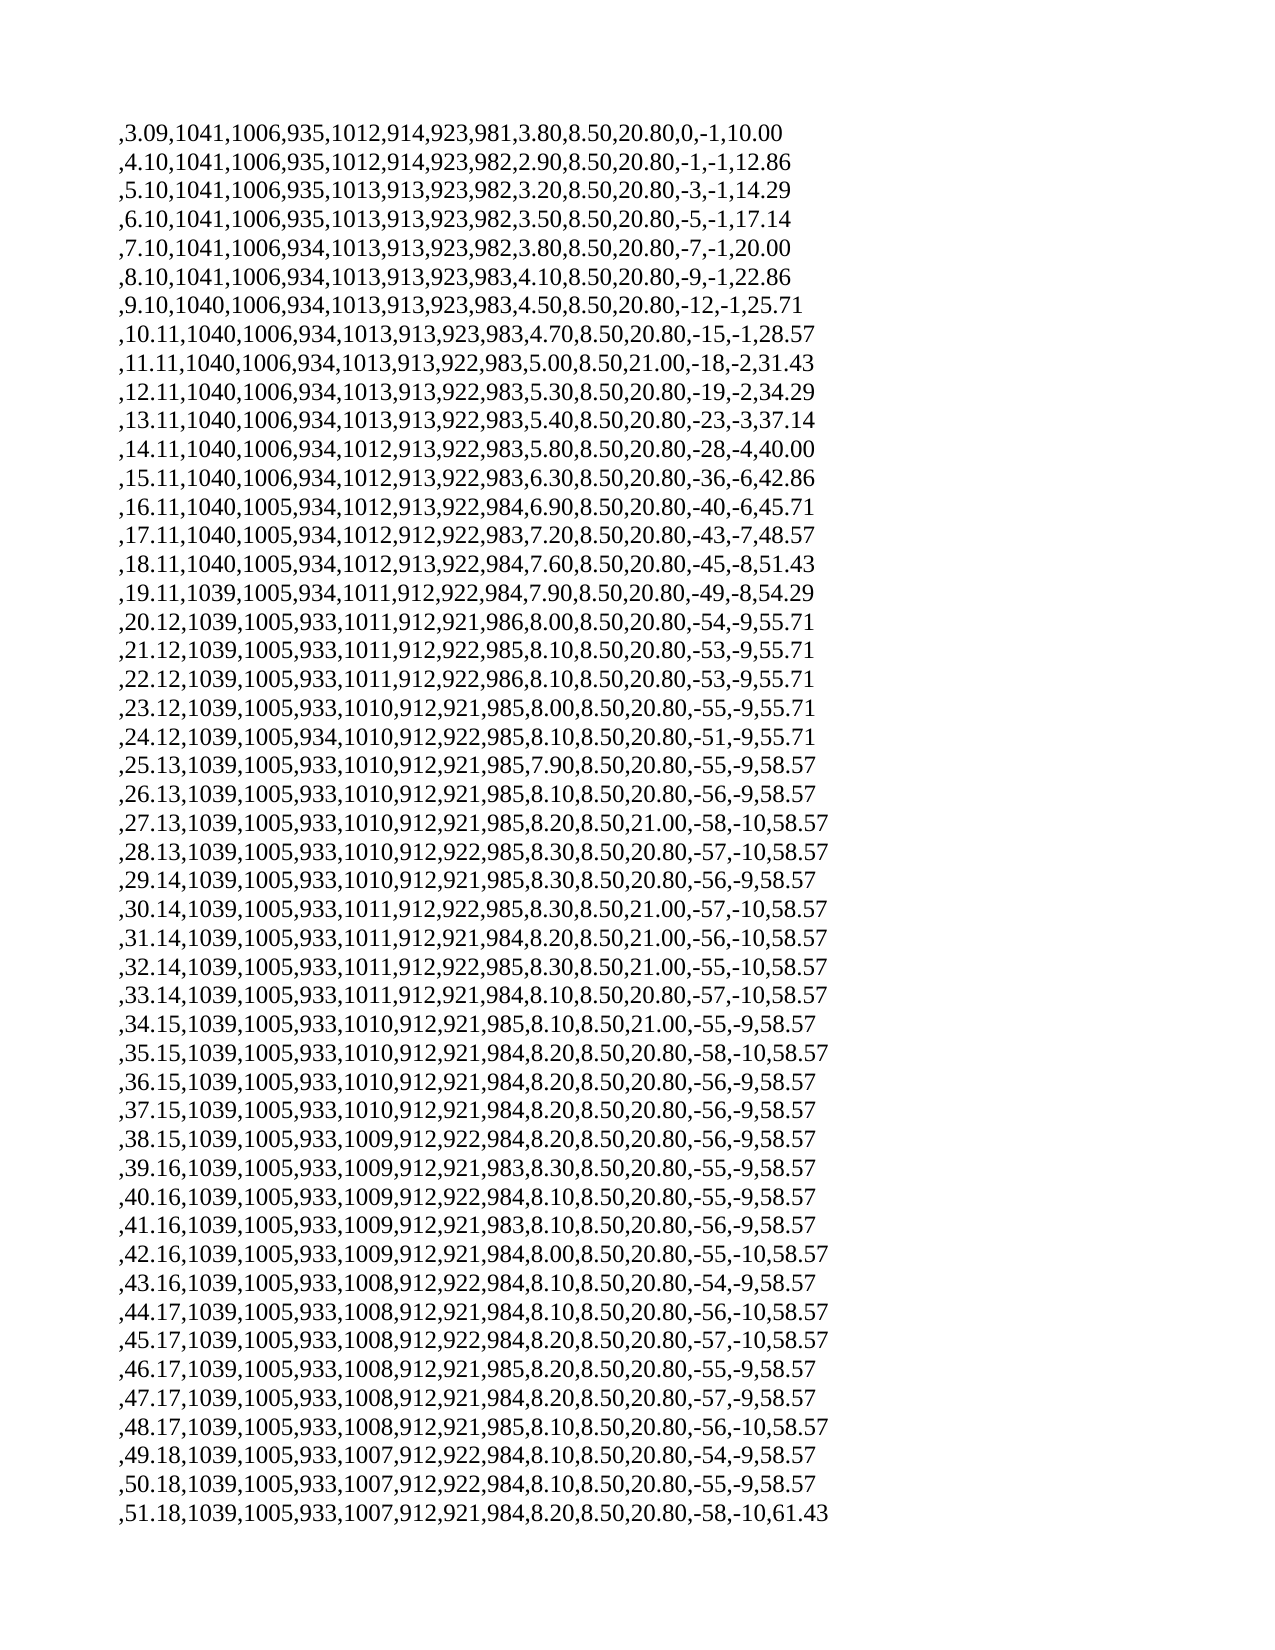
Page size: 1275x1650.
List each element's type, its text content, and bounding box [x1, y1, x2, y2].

text ,38.15,1039,1005,933,1009,912,922,984,8.20,8.50,20.80,-56,-9,58.57 [118, 1124, 1157, 1153]
text ,37.15,1039,1005,933,1010,912,921,984,8.20,8.50,20.80,-56,-9,58.57 [118, 1096, 1157, 1124]
text ,6.10,1041,1006,935,1013,913,923,982,3.50,8.50,20.80,-5,-1,17.14 [118, 204, 1157, 233]
text ,24.12,1039,1005,934,1010,912,922,985,8.10,8.50,20.80,-51,-9,55.71 [118, 722, 1157, 751]
text ,33.14,1039,1005,933,1011,912,921,984,8.10,8.50,20.80,-57,-10,58.57 [118, 981, 1157, 1009]
text ,20.12,1039,1005,933,1011,912,921,986,8.00,8.50,20.80,-54,-9,55.71 [118, 607, 1157, 636]
text ,15.11,1040,1006,934,1012,913,922,983,6.30,8.50,20.80,-36,-6,42.86 [118, 463, 1157, 492]
text ,46.17,1039,1005,933,1008,912,921,985,8.20,8.50,20.80,-55,-9,58.57 [118, 1354, 1157, 1383]
text ,49.18,1039,1005,933,1007,912,922,984,8.10,8.50,20.80,-54,-9,58.57 [118, 1441, 1157, 1469]
text ,9.10,1040,1006,934,1013,913,923,983,4.50,8.50,20.80,-12,-1,25.71 [118, 291, 1157, 319]
text ,22.12,1039,1005,933,1011,912,922,986,8.10,8.50,20.80,-53,-9,55.71 [118, 664, 1157, 693]
text ,43.16,1039,1005,933,1008,912,922,984,8.10,8.50,20.80,-54,-9,58.57 [118, 1268, 1157, 1297]
text ,27.13,1039,1005,933,1010,912,921,985,8.20,8.50,21.00,-58,-10,58.57 [118, 808, 1157, 837]
text ,48.17,1039,1005,933,1008,912,921,985,8.10,8.50,20.80,-56,-10,58.57 [118, 1412, 1157, 1441]
text ,51.18,1039,1005,933,1007,912,921,984,8.20,8.50,20.80,-58,-10,61.43 [118, 1498, 1157, 1527]
text ,45.17,1039,1005,933,1008,912,922,984,8.20,8.50,20.80,-57,-10,58.57 [118, 1326, 1157, 1354]
text ,10.11,1040,1006,934,1013,913,923,983,4.70,8.50,20.80,-15,-1,28.57 [118, 319, 1157, 348]
text ,32.14,1039,1005,933,1011,912,922,985,8.30,8.50,21.00,-55,-10,58.57 [118, 952, 1157, 981]
text ,28.13,1039,1005,933,1010,912,922,985,8.30,8.50,20.80,-57,-10,58.57 [118, 837, 1157, 866]
text ,21.12,1039,1005,933,1011,912,922,985,8.10,8.50,20.80,-53,-9,55.71 [118, 636, 1157, 664]
text ,16.11,1040,1005,934,1012,913,922,984,6.90,8.50,20.80,-40,-6,45.71 [118, 492, 1157, 521]
text ,19.11,1039,1005,934,1011,912,922,984,7.90,8.50,20.80,-49,-8,54.29 [118, 578, 1157, 607]
text ,39.16,1039,1005,933,1009,912,921,983,8.30,8.50,20.80,-55,-9,58.57 [118, 1153, 1157, 1182]
text ,31.14,1039,1005,933,1011,912,921,984,8.20,8.50,21.00,-56,-10,58.57 [118, 923, 1157, 952]
text ,13.11,1040,1006,934,1013,913,922,983,5.40,8.50,20.80,-23,-3,37.14 [118, 406, 1157, 434]
text ,7.10,1041,1006,934,1013,913,923,982,3.80,8.50,20.80,-7,-1,20.00 [118, 233, 1157, 262]
text ,40.16,1039,1005,933,1009,912,922,984,8.10,8.50,20.80,-55,-9,58.57 [118, 1182, 1157, 1211]
text ,5.10,1041,1006,935,1013,913,923,982,3.20,8.50,20.80,-3,-1,14.29 [118, 176, 1157, 204]
text ,17.11,1040,1005,934,1012,912,922,983,7.20,8.50,20.80,-43,-7,48.57 [118, 521, 1157, 549]
text ,34.15,1039,1005,933,1010,912,921,985,8.10,8.50,21.00,-55,-9,58.57 [118, 1009, 1157, 1038]
text ,11.11,1040,1006,934,1013,913,922,983,5.00,8.50,21.00,-18,-2,31.43 [118, 348, 1157, 377]
text ,50.18,1039,1005,933,1007,912,922,984,8.10,8.50,20.80,-55,-9,58.57 [118, 1469, 1157, 1498]
text ,14.11,1040,1006,934,1012,913,922,983,5.80,8.50,20.80,-28,-4,40.00 [118, 434, 1157, 463]
text ,29.14,1039,1005,933,1010,912,921,985,8.30,8.50,20.80,-56,-9,58.57 [118, 866, 1157, 894]
text ,12.11,1040,1006,934,1013,913,922,983,5.30,8.50,20.80,-19,-2,34.29 [118, 377, 1157, 406]
text ,23.12,1039,1005,933,1010,912,921,985,8.00,8.50,20.80,-55,-9,55.71 [118, 693, 1157, 722]
text ,3.09,1041,1006,935,1012,914,923,981,3.80,8.50,20.80,0,-1,10.00 [118, 118, 1157, 147]
text ,4.10,1041,1006,935,1012,914,923,982,2.90,8.50,20.80,-1,-1,12.86 [118, 147, 1157, 176]
text ,47.17,1039,1005,933,1008,912,921,984,8.20,8.50,20.80,-57,-9,58.57 [118, 1383, 1157, 1412]
text ,36.15,1039,1005,933,1010,912,921,984,8.20,8.50,20.80,-56,-9,58.57 [118, 1067, 1157, 1096]
text ,44.17,1039,1005,933,1008,912,921,984,8.10,8.50,20.80,-56,-10,58.57 [118, 1297, 1157, 1326]
text ,26.13,1039,1005,933,1010,912,921,985,8.10,8.50,20.80,-56,-9,58.57 [118, 779, 1157, 808]
text ,25.13,1039,1005,933,1010,912,921,985,7.90,8.50,20.80,-55,-9,58.57 [118, 751, 1157, 779]
text ,8.10,1041,1006,934,1013,913,923,983,4.10,8.50,20.80,-9,-1,22.86 [118, 262, 1157, 291]
text ,35.15,1039,1005,933,1010,912,921,984,8.20,8.50,20.80,-58,-10,58.57 [118, 1038, 1157, 1067]
text ,41.16,1039,1005,933,1009,912,921,983,8.10,8.50,20.80,-56,-9,58.57 [118, 1211, 1157, 1239]
text ,42.16,1039,1005,933,1009,912,921,984,8.00,8.50,20.80,-55,-10,58.57 [118, 1239, 1157, 1268]
text ,30.14,1039,1005,933,1011,912,922,985,8.30,8.50,21.00,-57,-10,58.57 [118, 894, 1157, 923]
text ,18.11,1040,1005,934,1012,913,922,984,7.60,8.50,20.80,-45,-8,51.43 [118, 549, 1157, 578]
